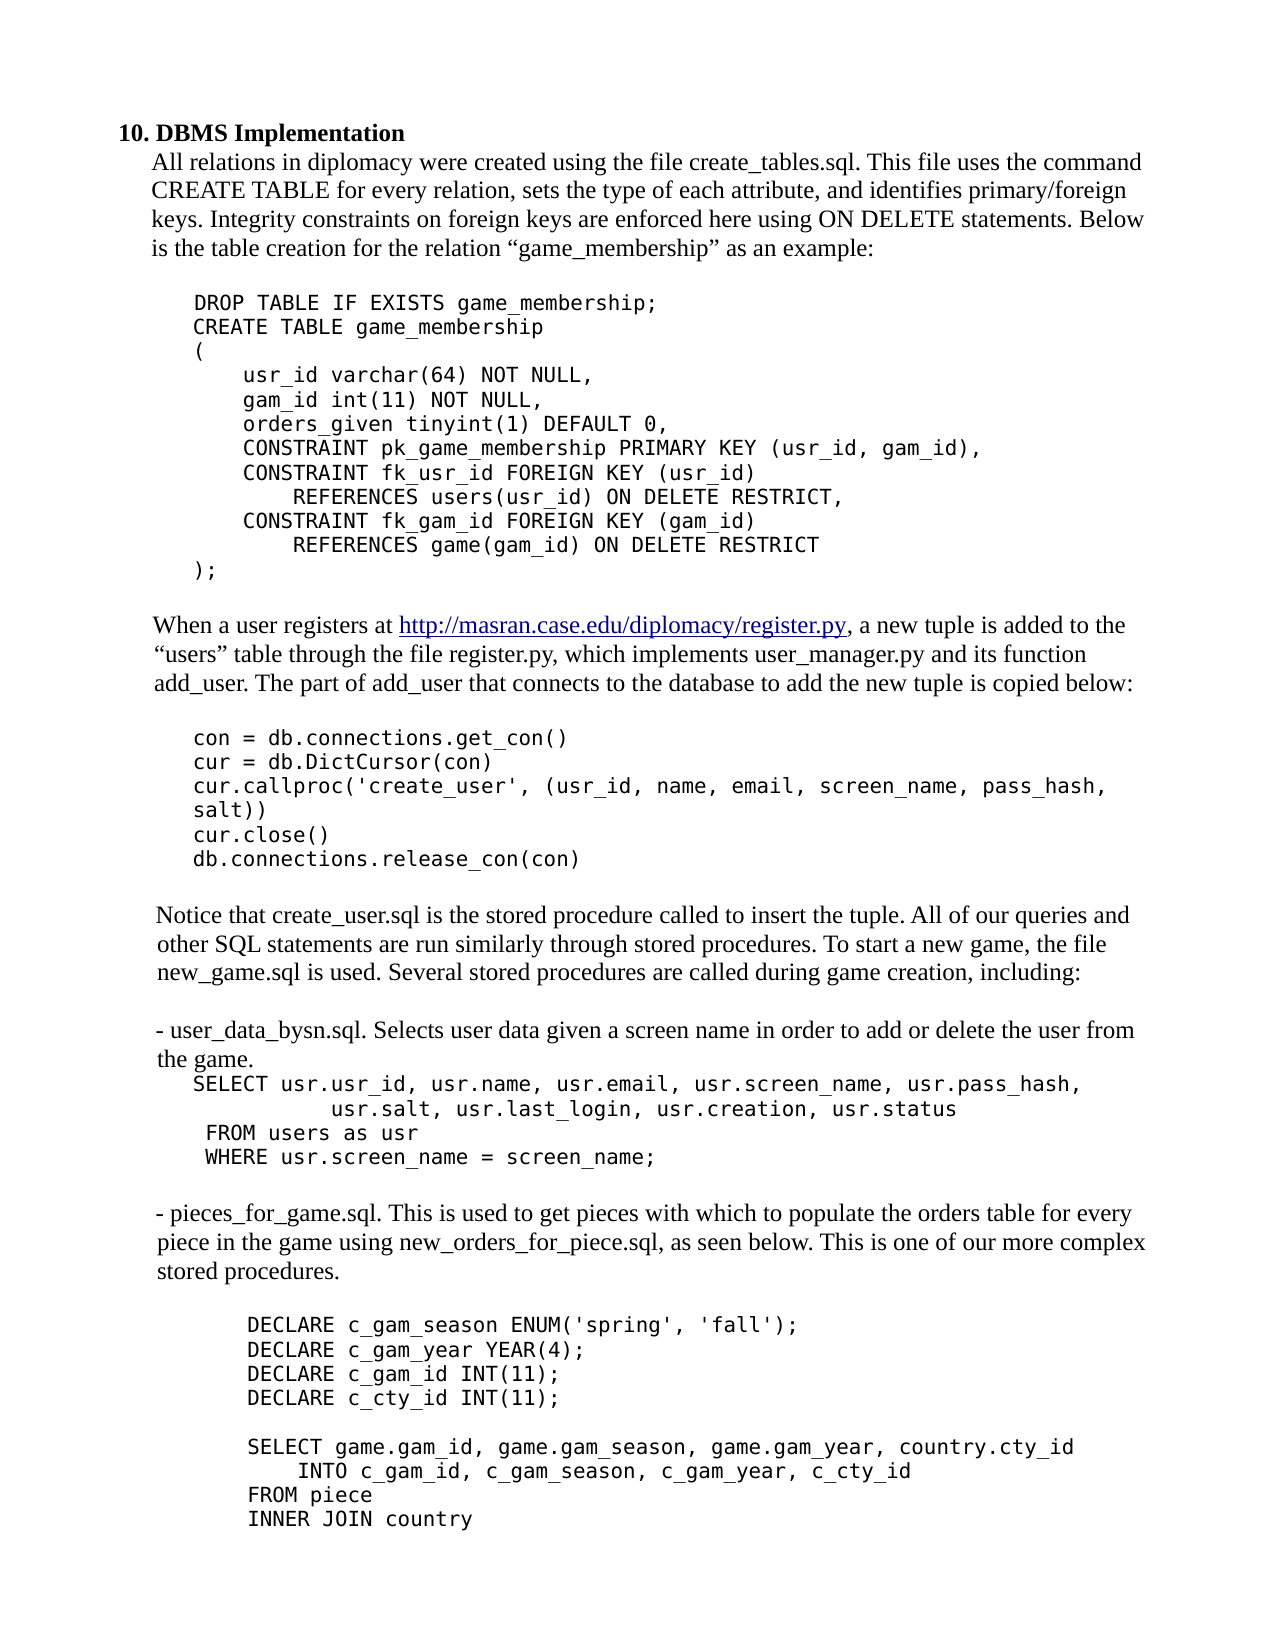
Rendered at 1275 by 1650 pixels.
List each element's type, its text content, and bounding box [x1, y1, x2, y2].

text DECLARE c_cty_id INT(11); [193, 1386, 1157, 1410]
text INTO c_gam_id, c_gam_season, c_gam_year, c_cty_id [193, 1459, 1157, 1483]
text FROM piece [193, 1483, 1157, 1507]
text INNER JOIN country [193, 1507, 1157, 1532]
text DECLARE c_gam_year YEAR(4); [193, 1338, 1157, 1362]
text - user_data_bysn.sql. Selects user data given a screen name in order to add or delete the user from the game. [155, 1015, 1157, 1072]
text All relations in diplomacy were created using the file create_tables.sql. This file uses the command CREATE TABLE for every relation, sets the type of each attribute, and identifies primary/foreign keys. Integrity constraints on foreign keys are enforced here using ON DELETE statements. Below is the table creation for the relation “game_membership” as an example: [151, 147, 1157, 262]
text 10. DBMS Implementation [118, 118, 1157, 147]
text SELECT usr.usr_id, usr.name, usr.email, usr.screen_name, usr.pass_hash, usr.salt, usr.last_login, usr.creation, usr.status FROM users as usr WHERE usr.screen_name = screen_name; [193, 1072, 1157, 1169]
text Notice that create_user.sql is the stored procedure called to insert the tuple. All of our queries and other SQL statements are run similarly through stored procedures. To start a new game, the file new_game.sql is used. Several stored procedures are called during game creation, including: [155, 900, 1157, 986]
text con = db.connections.get_con() cur = db.DictCursor(con) cur.callproc('create_user', (usr_id, name, email, screen_name, pass_hash, salt)) cur.close() db.connections.release_con(con) [193, 726, 1157, 871]
text SELECT game.gam_id, game.gam_season, game.gam_year, country.cty_id [193, 1435, 1157, 1459]
text DECLARE c_gam_season ENUM('spring', 'fall'); [193, 1313, 1157, 1338]
text DROP TABLE IF EXISTS game_membership; CREATE TABLE game_membership ( usr_id varchar(64) NOT NULL, gam_id int(11) NOT NULL, orders_given tinyint(1) DEFAULT 0, CONSTRAINT pk_game_membership PRIMARY KEY (usr_id, gam_id), CONSTRAINT fk_usr_id FOREIGN KEY (usr_id) REFERENCES users(usr_id) ON DELETE RESTRICT, CONSTRAINT fk_gam_id FOREIGN KEY (gam_id) REFERENCES game(gam_id) ON DELETE RESTRICT ); [193, 291, 1157, 582]
text When a user registers at http://masran.case.edu/diplomacy/register.py, a new tuple is added to the “users” table through the file register.py, which implements user_manager.py and its function add_user. The part of add_user that connects to the database to add the new tuple is copied below: [152, 611, 1157, 697]
text - pieces_for_game.sql. This is used to get pieces with which to populate the orders table for every piece in the game using new_orders_for_piece.sql, as seen below. This is one of our more complex stored procedures. [155, 1198, 1157, 1284]
text DECLARE c_gam_id INT(11); [193, 1362, 1157, 1386]
